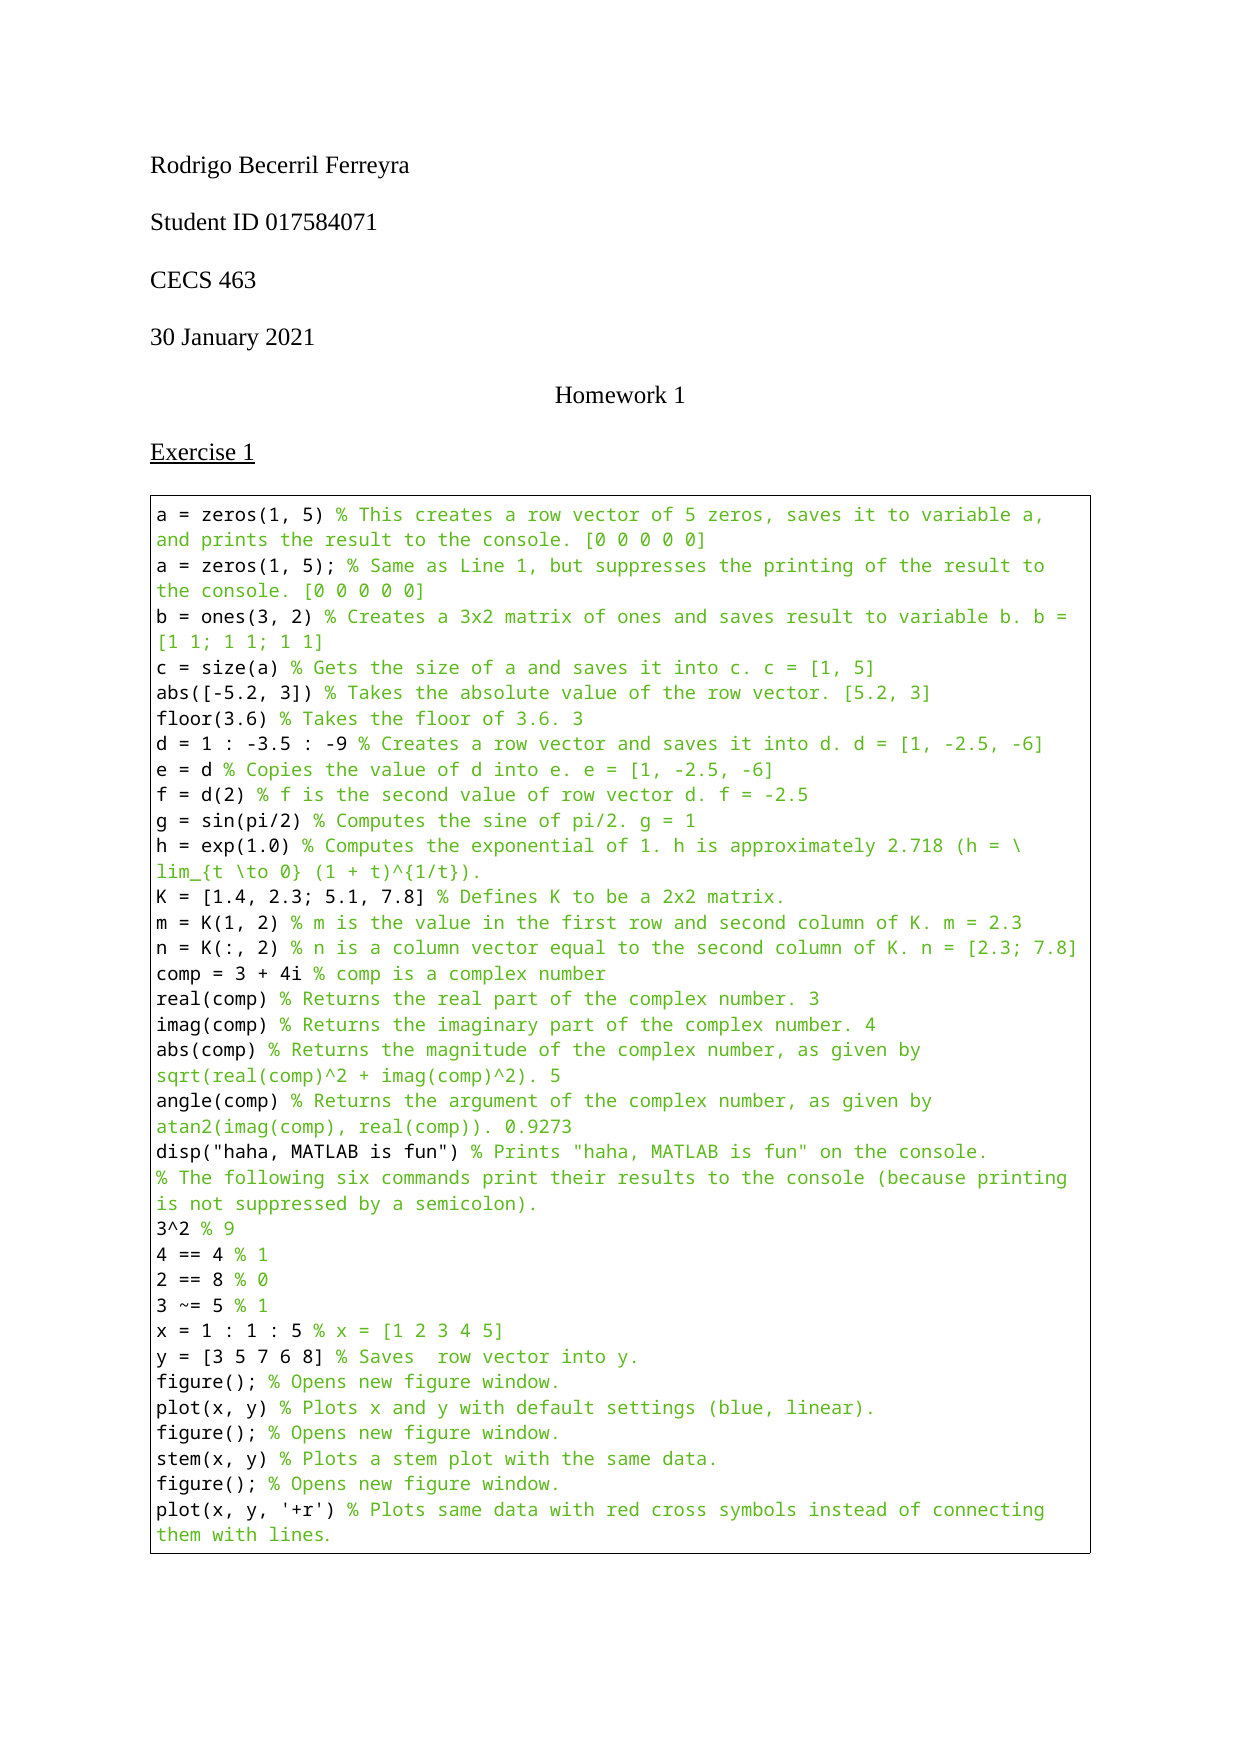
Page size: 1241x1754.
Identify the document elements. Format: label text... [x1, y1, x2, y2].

text Homework 1 [150, 380, 1090, 409]
text Rodrigo Becerril Ferreyra [150, 150, 1090, 179]
text 30 January 2021 [150, 322, 1090, 351]
text CECS 463 [150, 265, 1090, 294]
table_header a = zeros(1, 5) % This creates a row vector of 5 zeros, saves it to variable a, and prints the result to the console. [0 0 0 0 0] a = zeros(1, 5); % Same as Line 1, but suppresses the printing of the result to the console. [0 0 0 0 0] b = ones(3, 2) % Creates a 3x2 matrix of ones and saves result to variable b. b = [1 1; 1 1; 1 1] c = size(a) % Gets the size of a and saves it into c. c = [1, 5] abs([-5.2, 3]) % Takes the absolute value of the row vector. [5.2, 3] floor(3.6) % Takes the floor of 3.6. 3 d = 1 : -3.5 : -9 % Creates a row vector and saves it into d. d = [1, -2.5, -6] e = d % Copies the value of d into e. e = [1, -2.5, -6] f = d(2) % f is the second value of row vector d. f = -2.5 g = sin(pi/2) % Computes the sine of pi/2. g = 1 h = exp(1.0) % Computes the exponential of 1. h is approximately 2.718 (h = \lim_{t \to 0} (1 + t)^{1/t}). K = [1.4, 2.3; 5.1, 7.8] % Defines K to be a 2x2 matrix. m = K(1, 2) % m is the value in the first row and second column of K. m = 2.3 n = K(:, 2) % n is a column vector equal to the second column of K. n = [2.3; 7.8] comp = 3 + 4i % comp is a complex number real(comp) % Returns the real part of the complex number. 3 imag(comp) % Returns the imaginary part of the complex number. 4 abs(comp) % Returns the magnitude of the complex number, as given by sqrt(real(comp)^2 + imag(comp)^2). 5 angle(comp) % Returns the argument of the complex number, as given by atan2(imag(comp), real(comp)). 0.9273 disp("haha, MATLAB is fun") % Prints "haha, MATLAB is fun" on the console. % The following six commands print their results to the console (because printing is not suppressed by a semicolon). 3^2 % 9 4 == 4 % 1 2 == 8 % 0 3 ~= 5 % 1 x = 1 : 1 : 5 % x = [1 2 3 4 5] y = [3 5 7 6 8] % Saves row vector into y. figure(); % Opens new figure window. plot(x, y) % Plots x and y with default settings (blue, linear). figure(); % Opens new figure window. stem(x, y) % Plots a stem plot with the same data. figure(); % Opens new figure window. plot(x, y, '+r') % Plots same data with red cross symbols instead of connecting them with lines. [151, 496, 1090, 1553]
text Student ID 017584071 [150, 207, 1090, 236]
text Exercise 1 [150, 437, 1090, 466]
